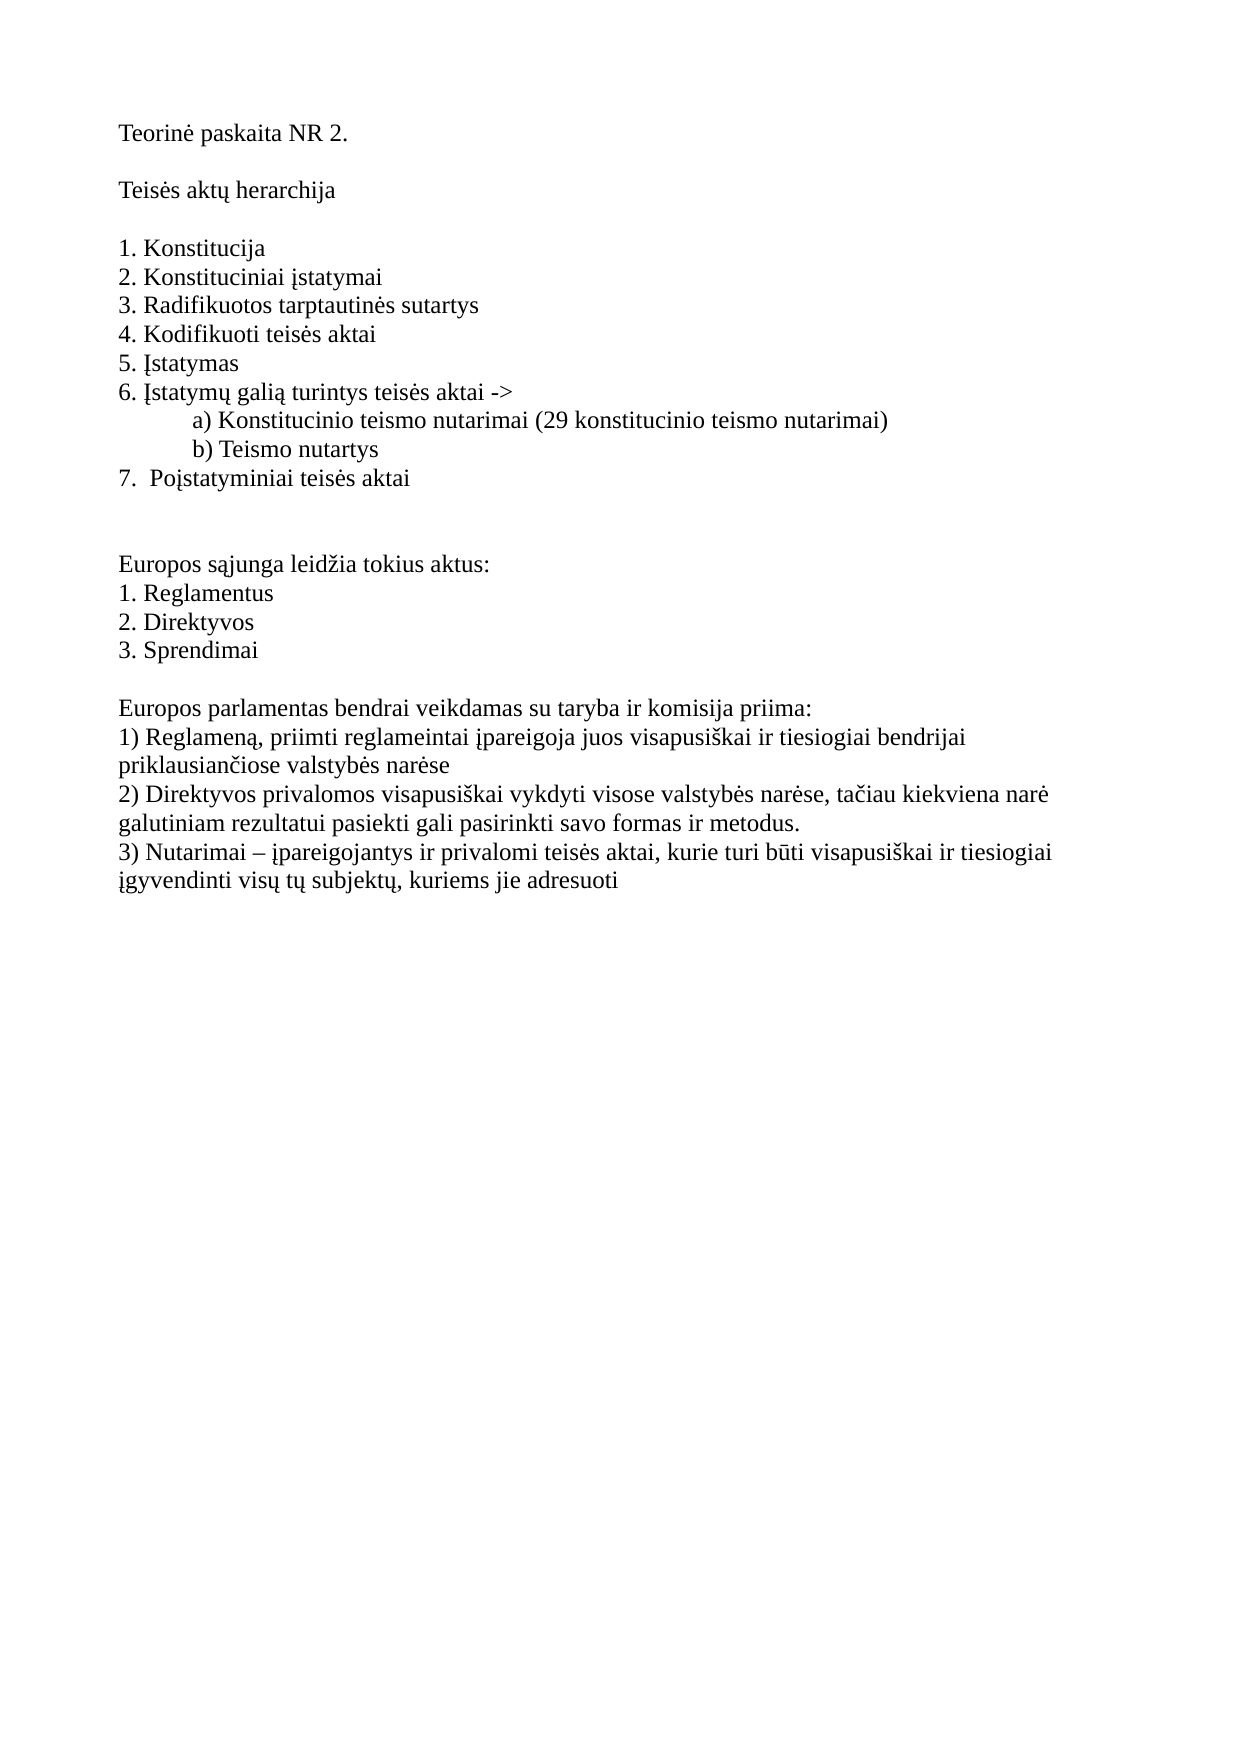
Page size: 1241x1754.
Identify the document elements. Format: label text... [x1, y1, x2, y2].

text 2. Direktyvos [118, 607, 1122, 636]
text 3) Nutarimai – įpareigojantys ir privalomi teisės aktai, kurie turi būti visapusiškai ir tiesiogiai įgyvendinti visų tų subjektų, kuriems jie adresuoti [118, 837, 1122, 923]
text Europos parlamentas bendrai veikdamas su taryba ir komisija priima: 1) Reglameną, priimti reglameintai įpareigoja juos visapusiškai ir tiesiogiai bendrijai priklausiančiose valstybės narėse 2) Direktyvos privalomos visapusiškai vykdyti visose valstybės narėse, tačiau kiekviena narė galutiniam rezultatui pasiekti gali pasirinkti savo formas ir metodus. [118, 693, 1122, 837]
text 7. Poįstatyminiai teisės aktai [118, 463, 1122, 492]
text 4. Kodifikuoti teisės aktai [118, 319, 1122, 348]
text Teorinė paskaita NR 2. [118, 118, 1122, 176]
text a) Konstitucinio teismo nutarimai (29 konstitucinio teismo nutarimai) b) Teismo nutartys [118, 406, 1122, 463]
text 2. Konstituciniai įstatymai [118, 262, 1122, 291]
text 3. Sprendimai [118, 636, 1122, 664]
text Europos sąjunga leidžia tokius aktus: 1. Reglamentus [118, 521, 1122, 607]
text 5. Įstatymas [118, 348, 1122, 377]
text 1. Konstitucija [118, 204, 1122, 262]
text 6. Įstatymų galią turintys teisės aktai -> [118, 377, 1122, 406]
text 3. Radifikuotos tarptautinės sutartys [118, 291, 1122, 319]
text Teisės aktų herarchija [118, 176, 1122, 204]
